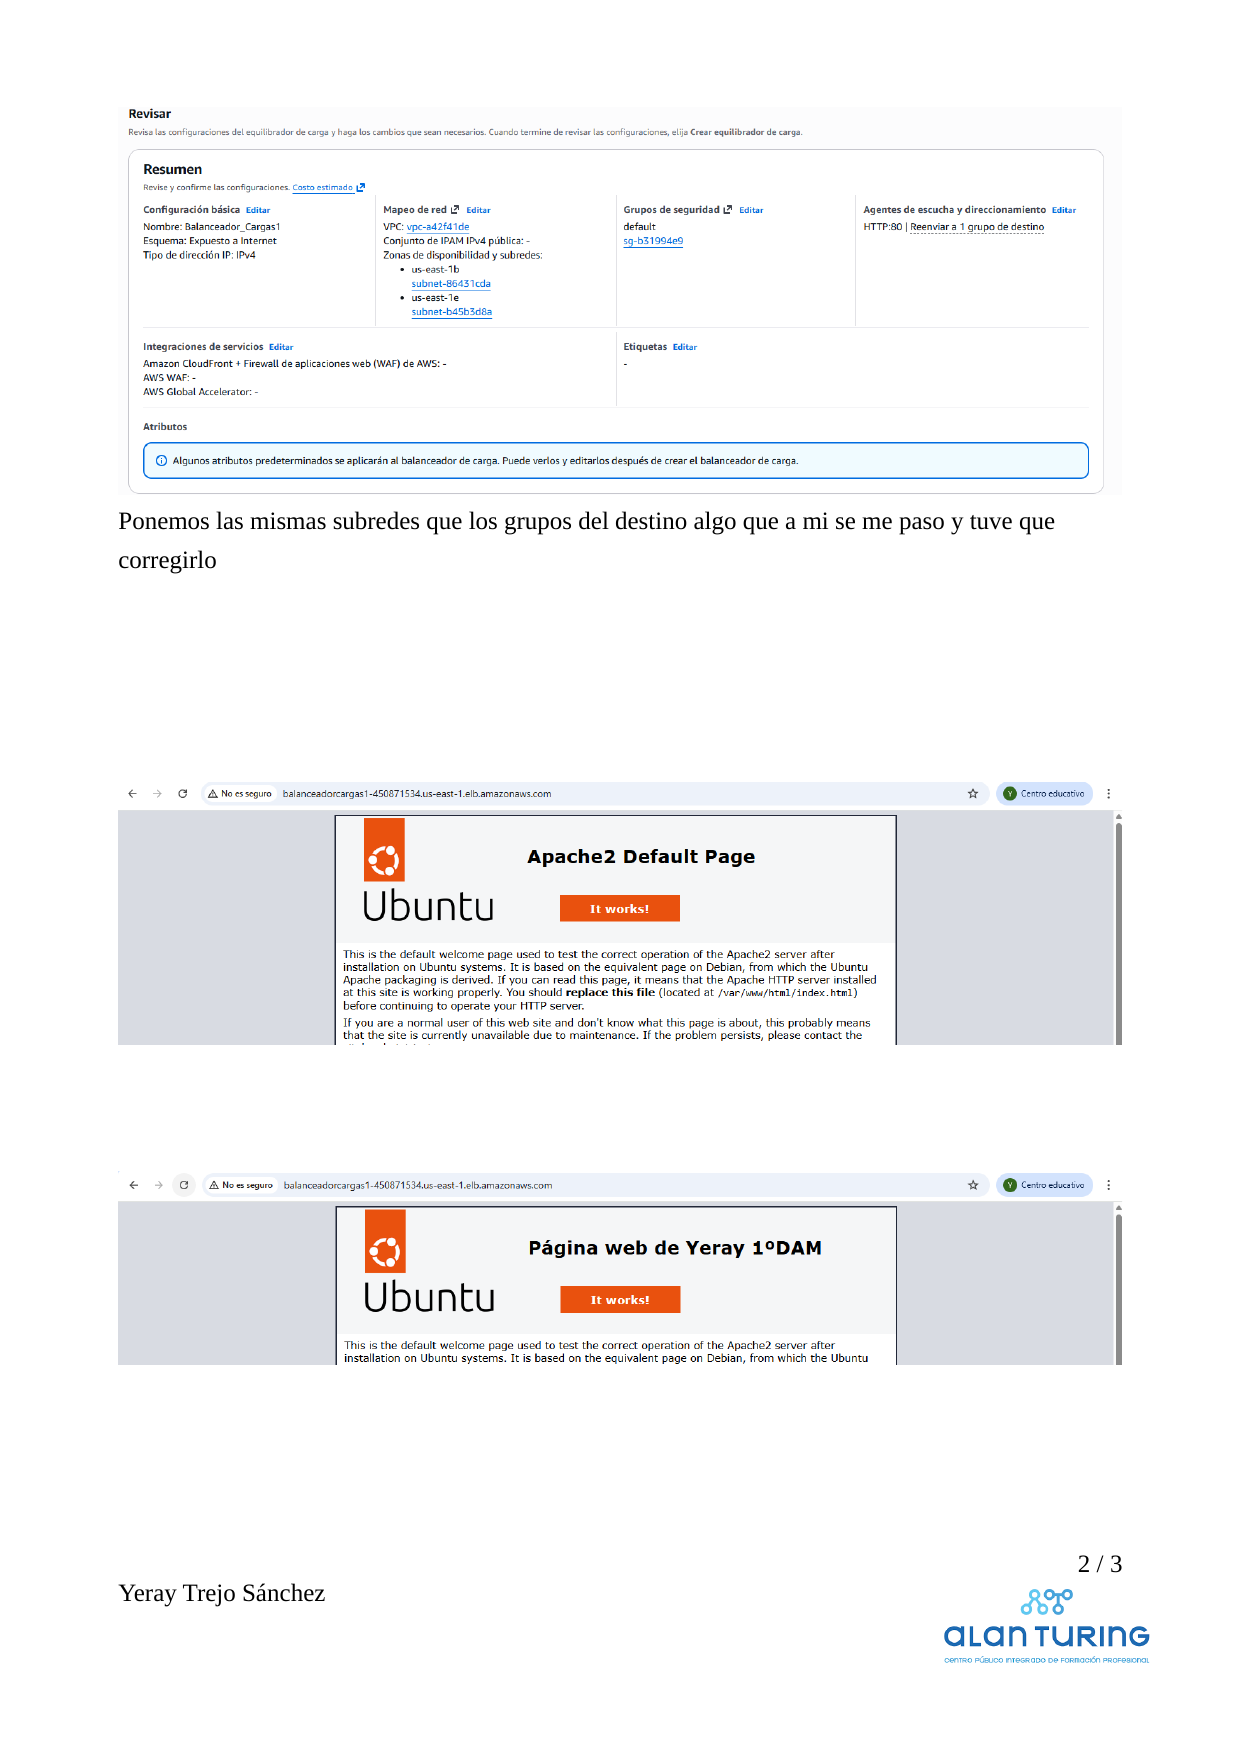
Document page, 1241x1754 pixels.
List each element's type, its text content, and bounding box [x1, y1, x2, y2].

picture [118, 107, 1123, 495]
picture [118, 782, 1123, 1045]
picture [118, 1171, 1123, 1365]
text Ponemos las mismas subredes que los grupos del destino algo que a mi se me paso y tuve que corregirlo [118, 495, 1122, 574]
picture [942, 1587, 1151, 1664]
